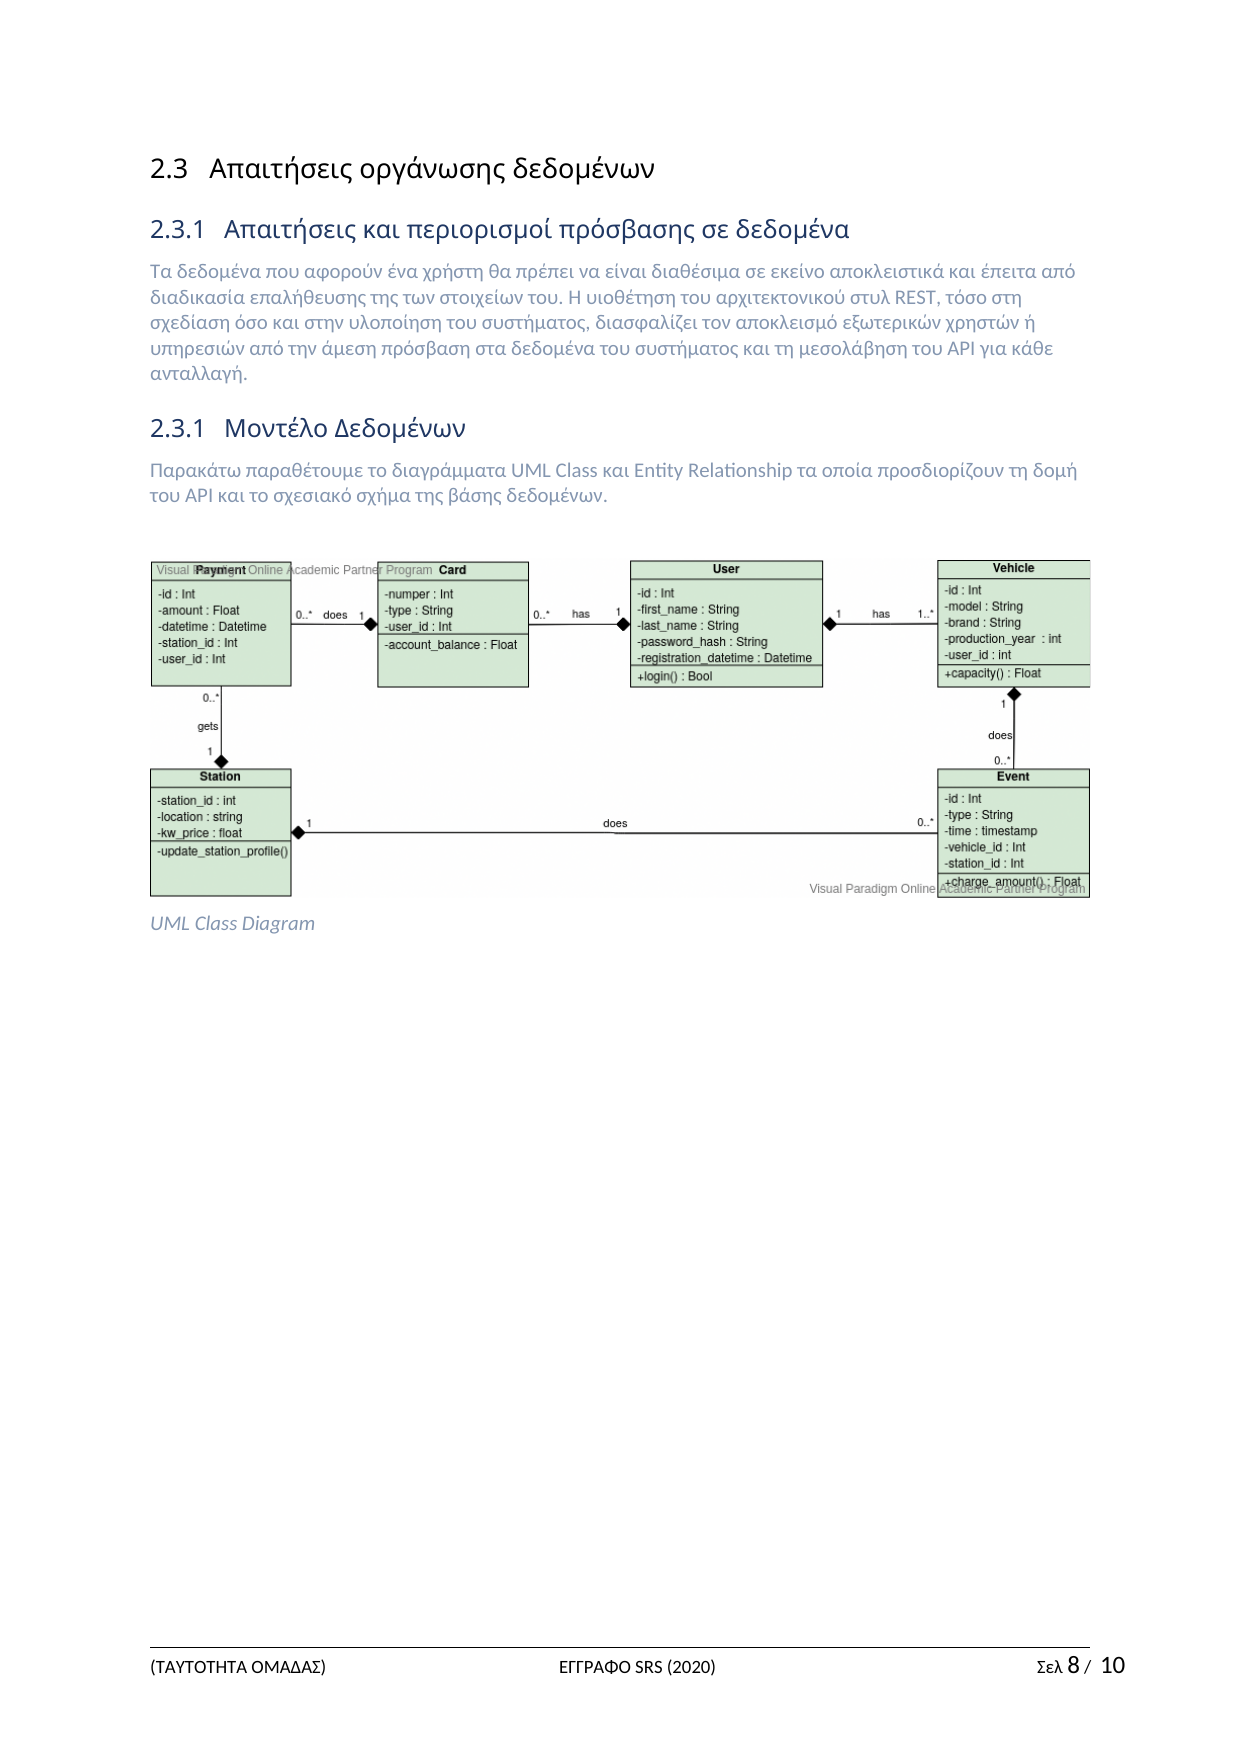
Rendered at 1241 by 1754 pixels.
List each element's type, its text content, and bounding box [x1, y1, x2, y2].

subtitle 2.3.1 Μοντέλο Δεδομένων [150, 411, 1090, 444]
text Παρακάτω παραθέτουμε το διαγράμματα UML Class και Entity Relationship τα οποία προσδιορίζουν τη δομή του API και το σχεσιακό σχήμα της βάσης δεδομένων. [150, 457, 1090, 508]
subtitle 2.3 Απαιτήσεις οργάνωσης δεδομένων [150, 150, 1090, 187]
text Τα δεδομένα που αφορούν ένα χρήστη θα πρέπει να είναι διαθέσιμα σε εκείνο αποκλειστικά και έπειτα από διαδικασία επαλήθευσης της των στοιχείων του. Η υιοθέτηση του αρχιτεκτονικού στυλ REST, τόσο στη σχεδίαση όσο και στην υλοποίηση του συστήματος, διασφαλίζει τον αποκλεισμό εξωτερικών χρηστών ή υπηρεσιών από την άμεση πρόσβαση στα δεδομένα του συστήματος και τη μεσολάβηση του API για κάθε ανταλλαγή. [150, 258, 1090, 386]
picture [150, 558, 1091, 898]
subtitle 2.3.1 Απαιτήσεις και περιορισμοί πρόσβασης σε δεδομένα [150, 212, 1090, 246]
text UML Class Diagram [150, 910, 1090, 936]
